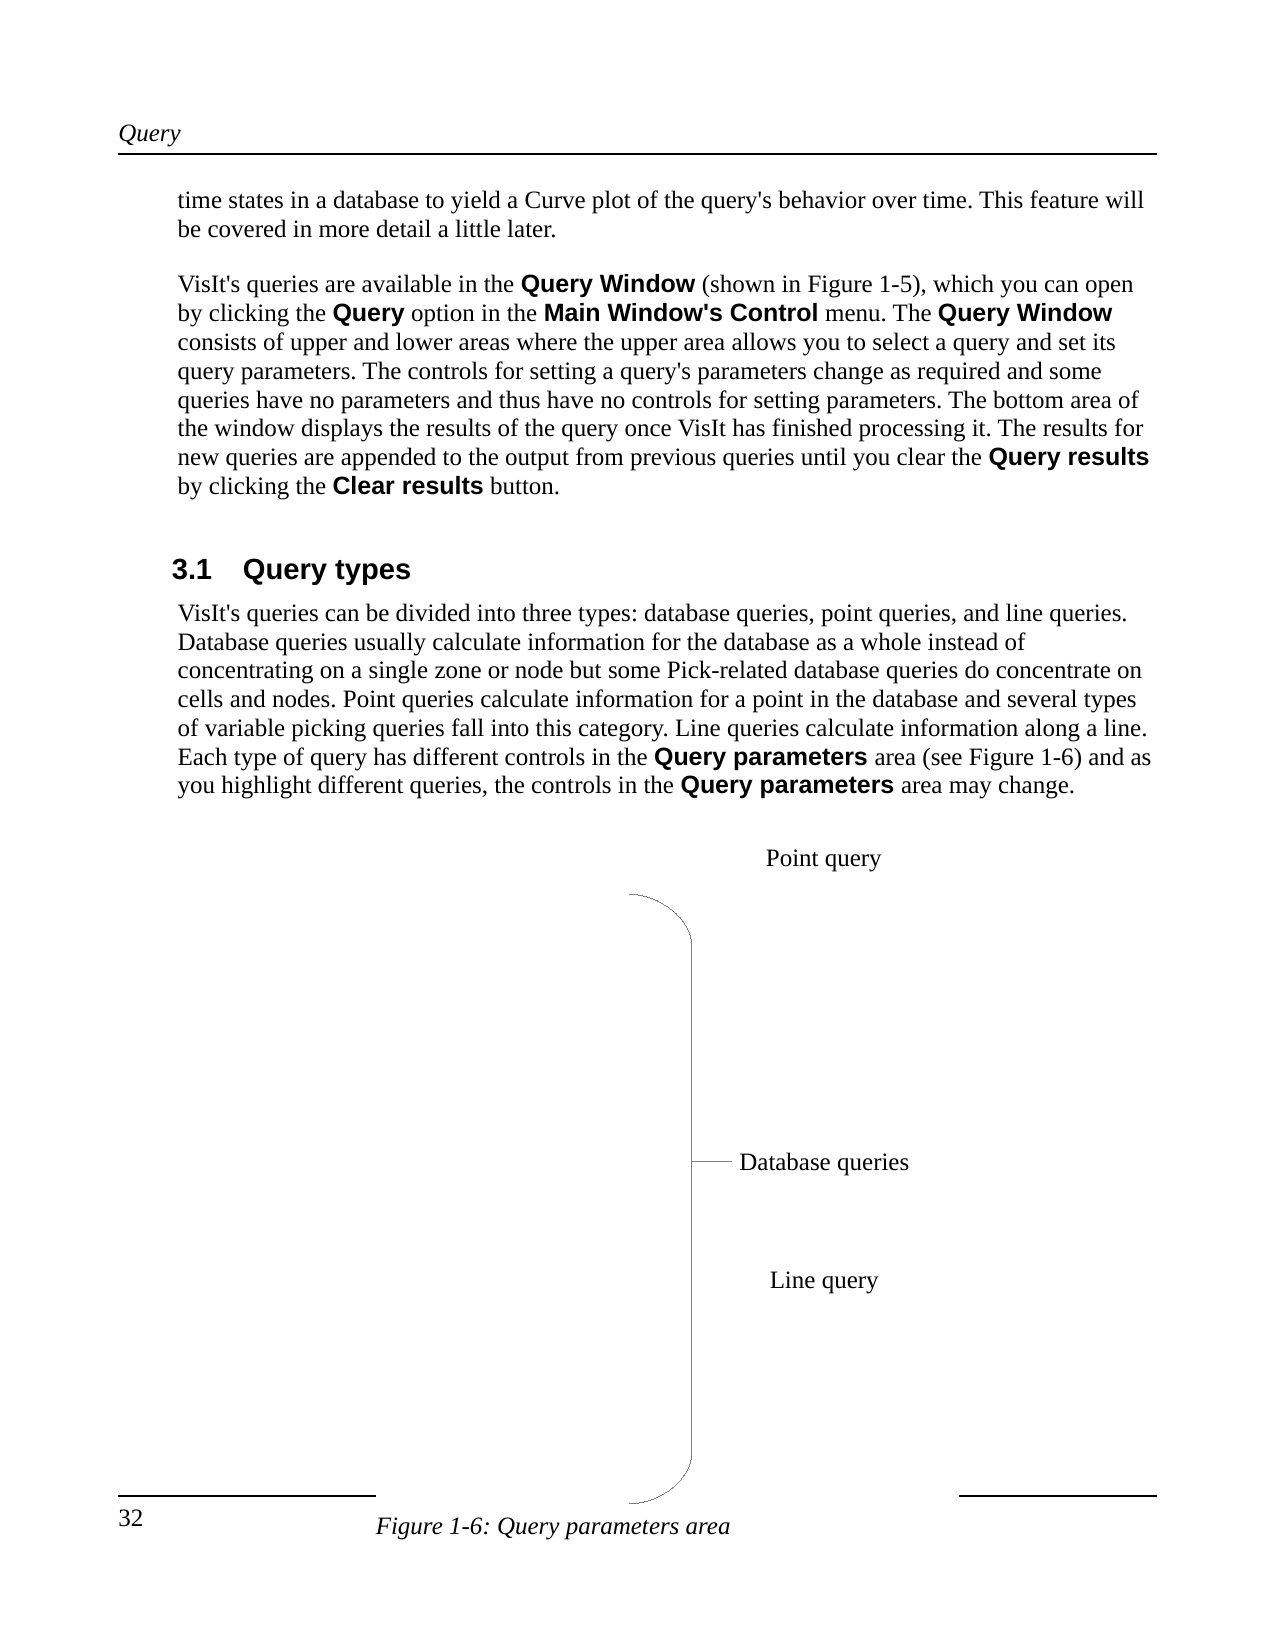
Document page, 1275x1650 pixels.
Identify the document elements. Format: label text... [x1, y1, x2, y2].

text VisIt's queries are available in the Query Window (shown in Figure 1-5), which you can open by clicking the Query option in the Main Window's Control menu. The Query Window consists of upper and lower areas where the upper area allows you to select a query and set its query parameters. The controls for setting a query's parameters change as required and some queries have no parameters and thus have no controls for setting parameters. The bottom area of the window displays the results of the query once VisIt has finished processing it. The results for new queries are appended to the output from previous queries until you clear the Query results by clicking the Clear results button. [177, 269, 1157, 500]
text VisIt's queries can be divided into three types: database queries, point queries, and line queries. Database queries usually calculate information for the database as a whole instead of concentrating on a single zone or node but some Pick-related database queries do concentrate on cells and nodes. Point queries calculate information for a point in the database and several types of variable picking queries fall into this category. Line queries calculate information along a line. Each type of query has different controls in the Query parameters area (see Figure 1-6) and as you highlight different queries, the controls in the Query parameters area may change. [376, 811, 959, 1325]
text Figure 1-6: Query parameters area [376, 1325, 959, 1540]
text VisIt's queries can be divided into three types: database queries, point queries, and line queries. Database queries usually calculate information for the database as a whole instead of concentrating on a single zone or node but some Pick-related database queries do concentrate on cells and nodes. Point queries calculate information for a point in the database and several types of variable picking queries fall into this category. Line queries calculate information along a line. Each type of query has different controls in the Query parameters area (see Figure 1-6) and as you highlight different queries, the controls in the Query parameters area may change. [177, 598, 1157, 799]
subtitle Query types [163, 552, 1157, 585]
text time states in a database to yield a Curve plot of the query's behavior over time. This feature will be covered in more detail a little later. [177, 185, 1157, 242]
